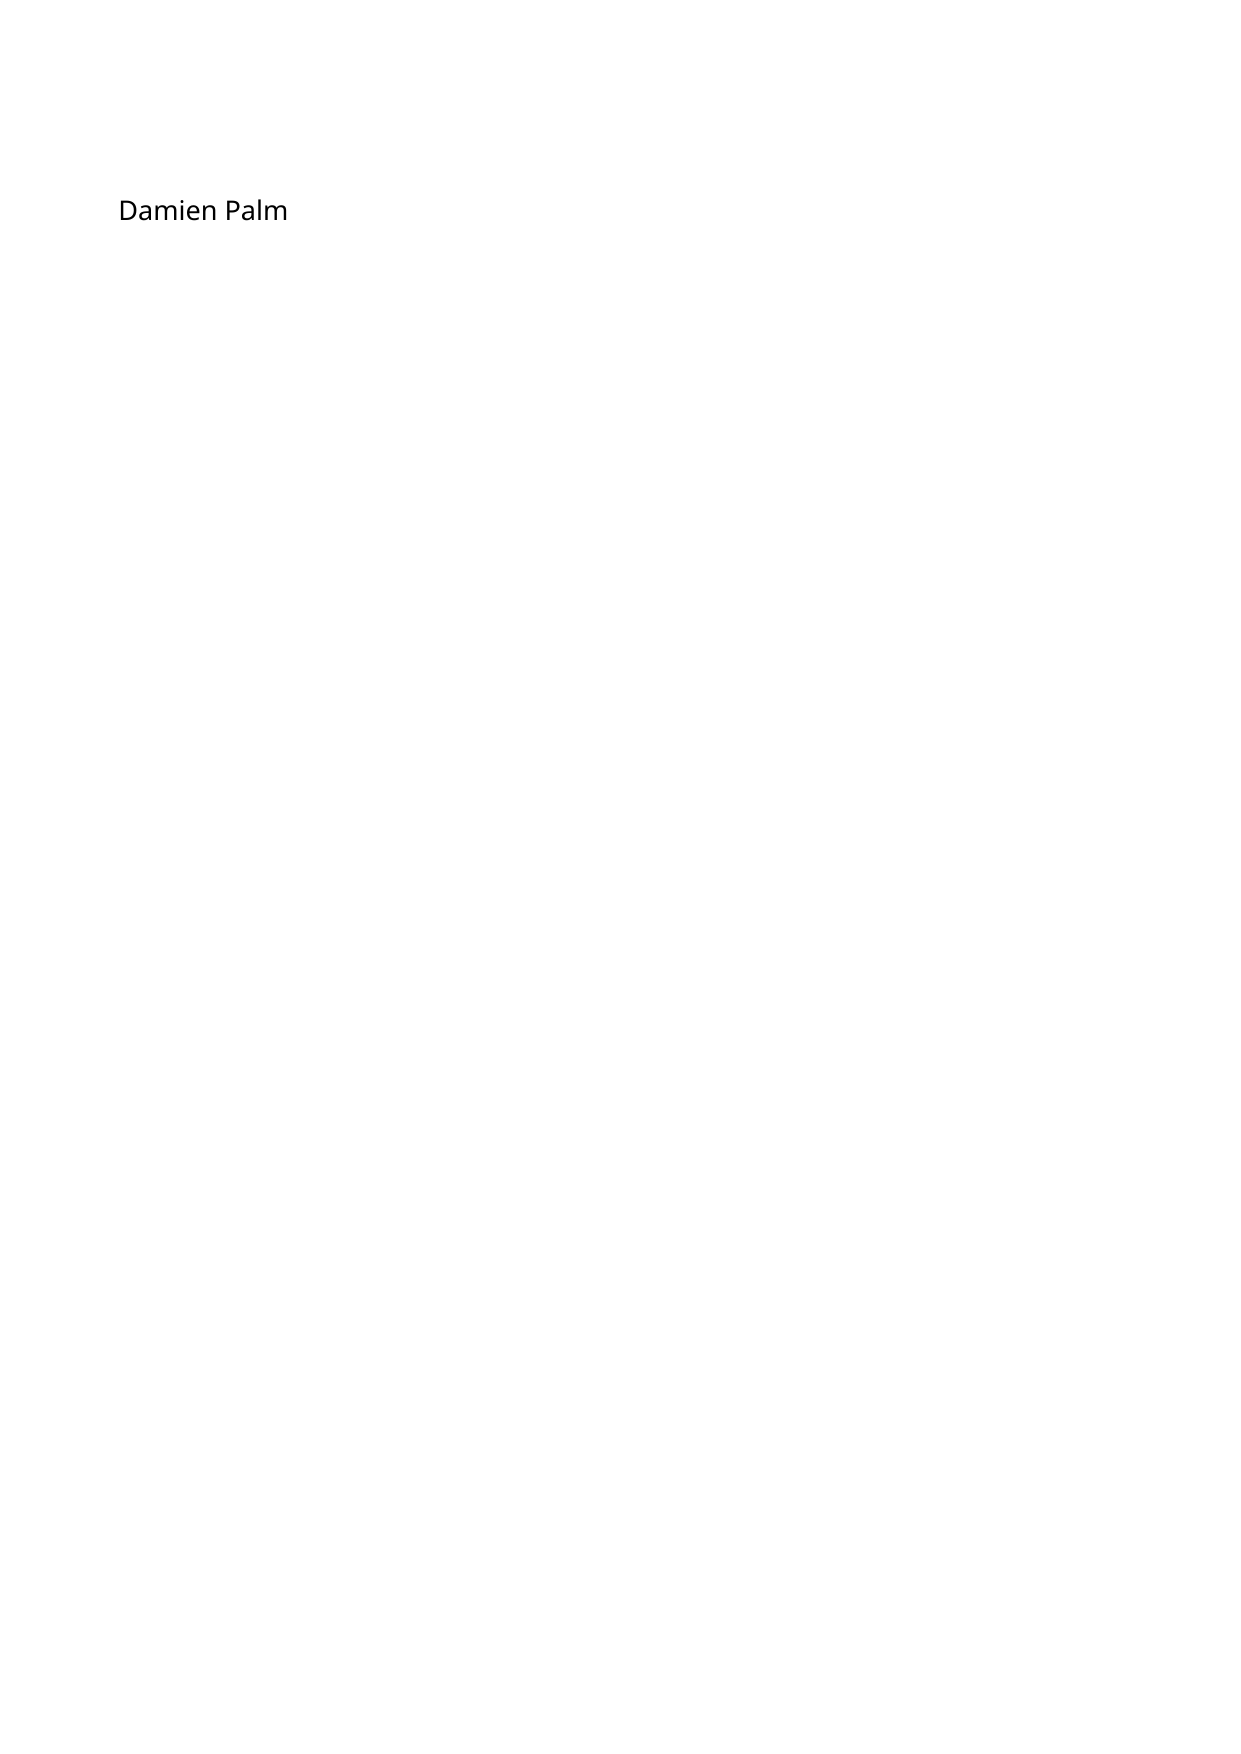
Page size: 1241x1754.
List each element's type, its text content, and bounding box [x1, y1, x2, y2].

text Damien Palm [118, 192, 1122, 229]
